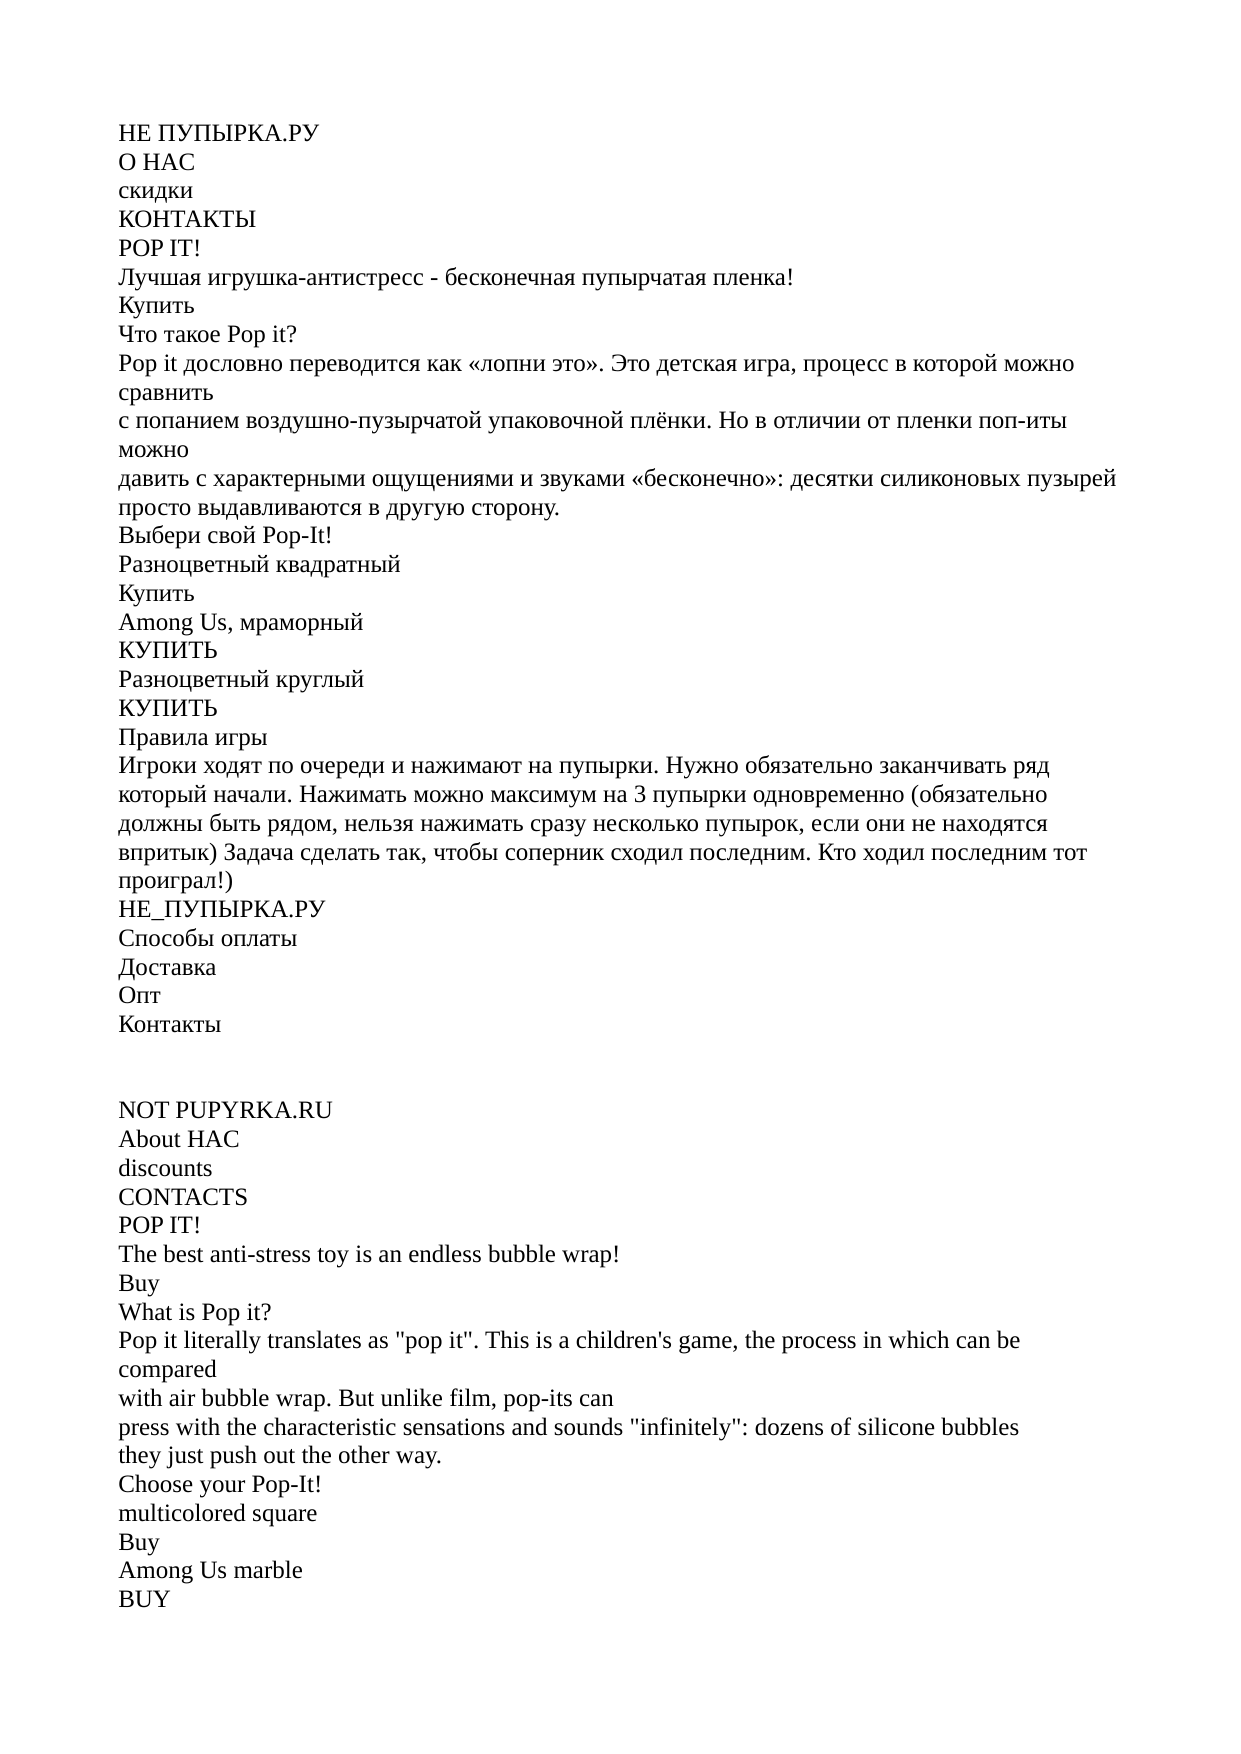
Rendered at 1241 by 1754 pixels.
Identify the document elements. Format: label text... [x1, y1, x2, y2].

text давить с характерными ощущениями и звуками «бесконечно»: десятки силиконовых пузырей [118, 463, 1122, 492]
text Что такое Pop it? [118, 319, 1122, 348]
text Контакты [118, 1009, 1122, 1038]
text Pop it дословно переводится как «лопни это». Это детская игра, процесс в которой можно сравнить [118, 348, 1122, 406]
text POP IT! [118, 1211, 1122, 1239]
text Разноцветный круглый [118, 664, 1122, 693]
text O HAC [118, 147, 1122, 176]
text Игроки ходят по очереди и нажимают на пупырки. Нужно обязательно заканчивать ряд который начали. Нажимать можно максимум на 3 пупырки одновременно (обязательно должны быть рядом, нельзя нажимать сразу несколько пупырок, если они не находятся впритык) Задача сделать так, чтобы соперник сходил последним. Кто ходил последним тот проиграл!) [118, 751, 1122, 894]
text КОНТАКТЫ [118, 204, 1122, 233]
text Choose your Pop-It! [118, 1469, 1122, 1498]
text Лучшая игрушка-антистресс - бесконечная пупырчатая пленка! [118, 262, 1122, 291]
text BUY [118, 1584, 1122, 1613]
text КУПИТЬ [118, 636, 1122, 664]
text Buy [118, 1268, 1122, 1297]
text КУПИТЬ [118, 693, 1122, 722]
text Among Us, мраморный [118, 607, 1122, 636]
text просто выдавливаются в другую сторону. [118, 492, 1122, 521]
text Опт [118, 981, 1122, 1009]
text POP IT! [118, 233, 1122, 262]
text Купить [118, 291, 1122, 319]
text скидки [118, 176, 1122, 204]
text What is Pop it? [118, 1297, 1122, 1326]
text they just push out the other way. [118, 1441, 1122, 1469]
text discounts [118, 1153, 1122, 1182]
text Правила игры [118, 722, 1122, 751]
text Разноцветный квадратный [118, 549, 1122, 578]
text с попанием воздушно-пузырчатой упаковочной плёнки. Но в отличии от пленки поп-иты можно [118, 406, 1122, 463]
text Pop it literally translates as "pop it". This is a children's game, the process in which can be compared [118, 1326, 1122, 1383]
text Способы оплаты [118, 923, 1122, 952]
text About HAC [118, 1124, 1122, 1153]
text NOT PUPYRKA.RU [118, 1096, 1122, 1124]
text Купить [118, 578, 1122, 607]
text Among Us marble [118, 1556, 1122, 1584]
text CONTACTS [118, 1182, 1122, 1211]
text press with the characteristic sensations and sounds "infinitely": dozens of silicone bubbles [118, 1412, 1122, 1441]
text Выбери свой Pop-It! [118, 521, 1122, 549]
text НЕ_ПУПЫРКА.РУ [118, 894, 1122, 923]
text The best anti-stress toy is an endless bubble wrap! [118, 1239, 1122, 1268]
text multicolored square [118, 1498, 1122, 1527]
text НЕ ПУПЫРКА.РУ [118, 118, 1122, 147]
text Buy [118, 1527, 1122, 1556]
text with air bubble wrap. But unlike film, pop-its can [118, 1383, 1122, 1412]
text Доставка [118, 952, 1122, 981]
